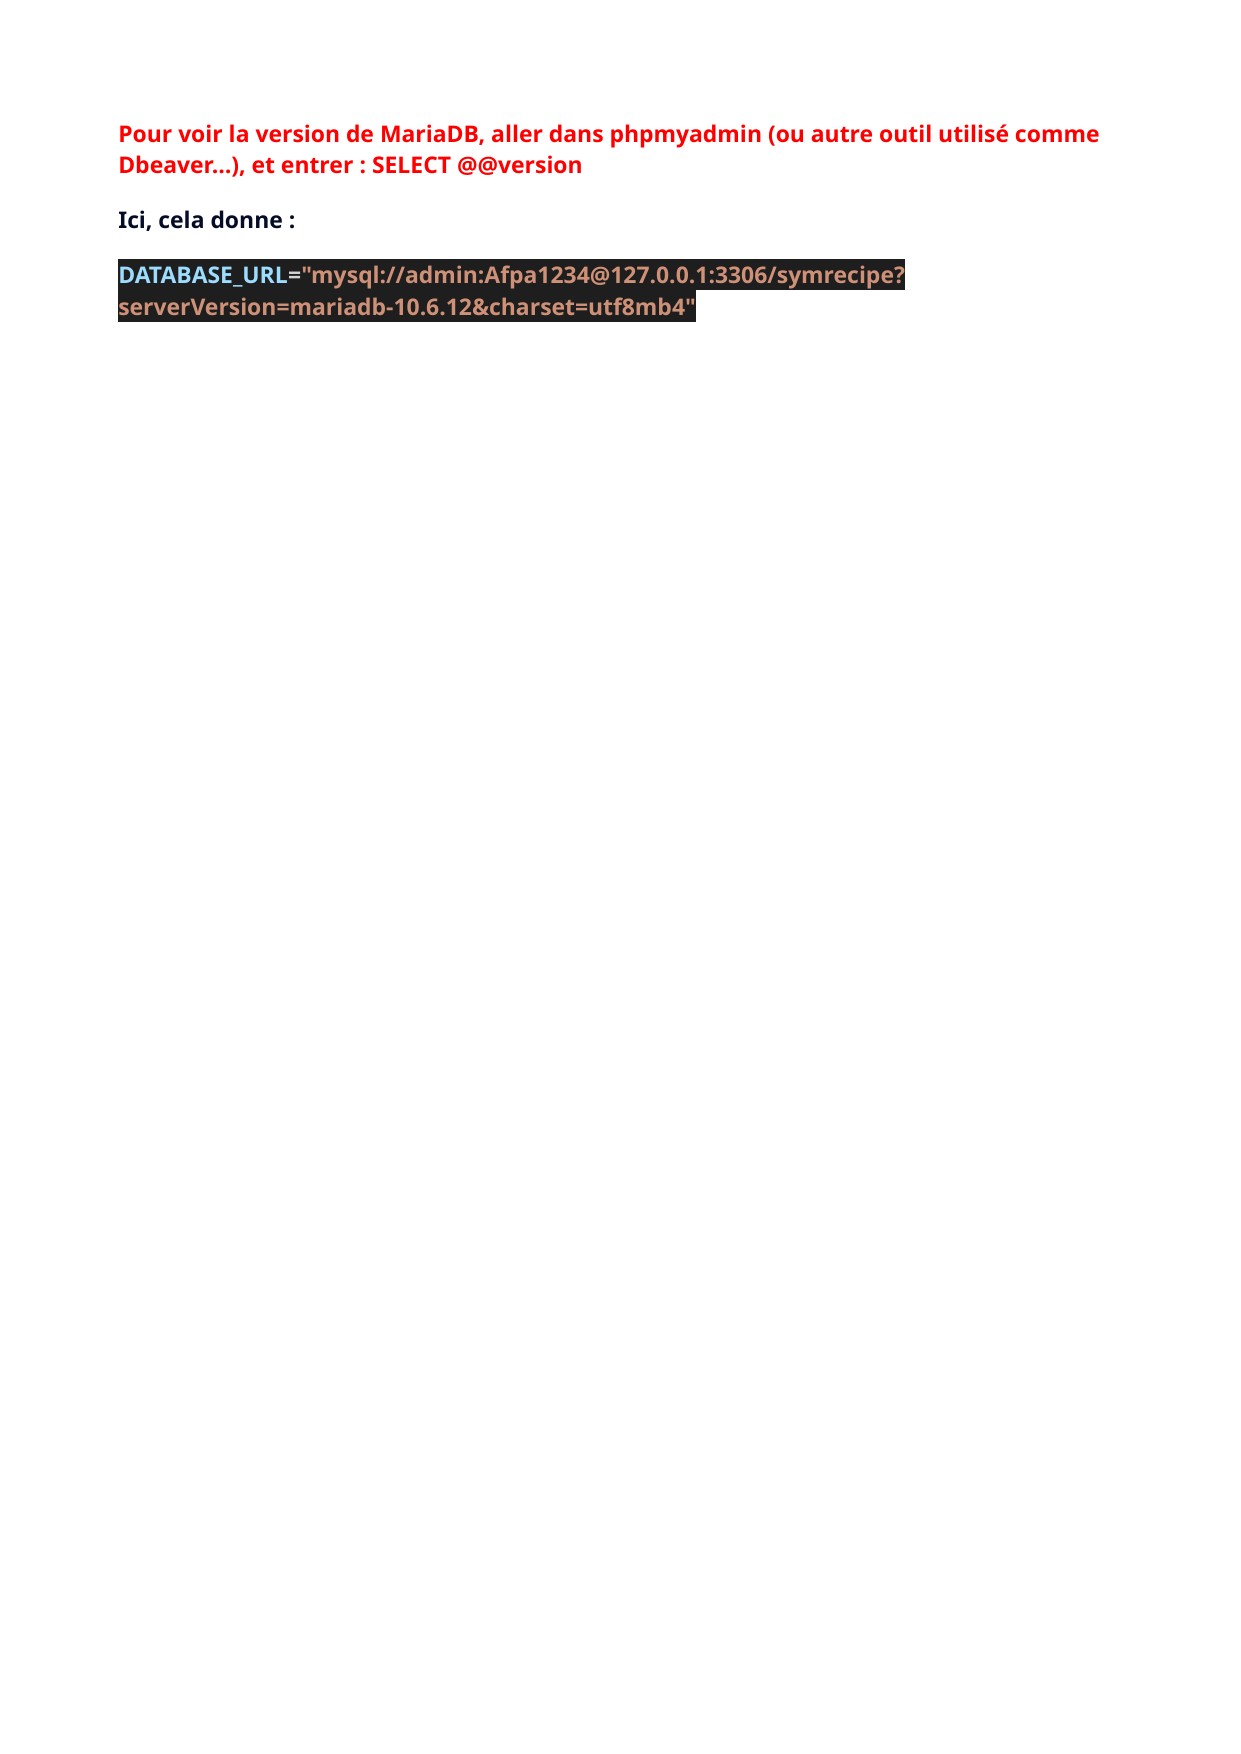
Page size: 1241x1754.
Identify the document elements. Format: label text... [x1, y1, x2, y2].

text Ici, cela donne : [118, 204, 1122, 236]
text Pour voir la version de MariaDB, aller dans phpmyadmin (ou autre outil utilisé comme Dbeaver…), et entrer : SELECT @@version [118, 118, 1122, 181]
text DATABASE_URL="mysql://admin:Afpa1234@127.0.0.1:3306/symrecipe?serverVersion=mariadb-10.6.12&charset=utf8mb4" [118, 259, 1122, 322]
